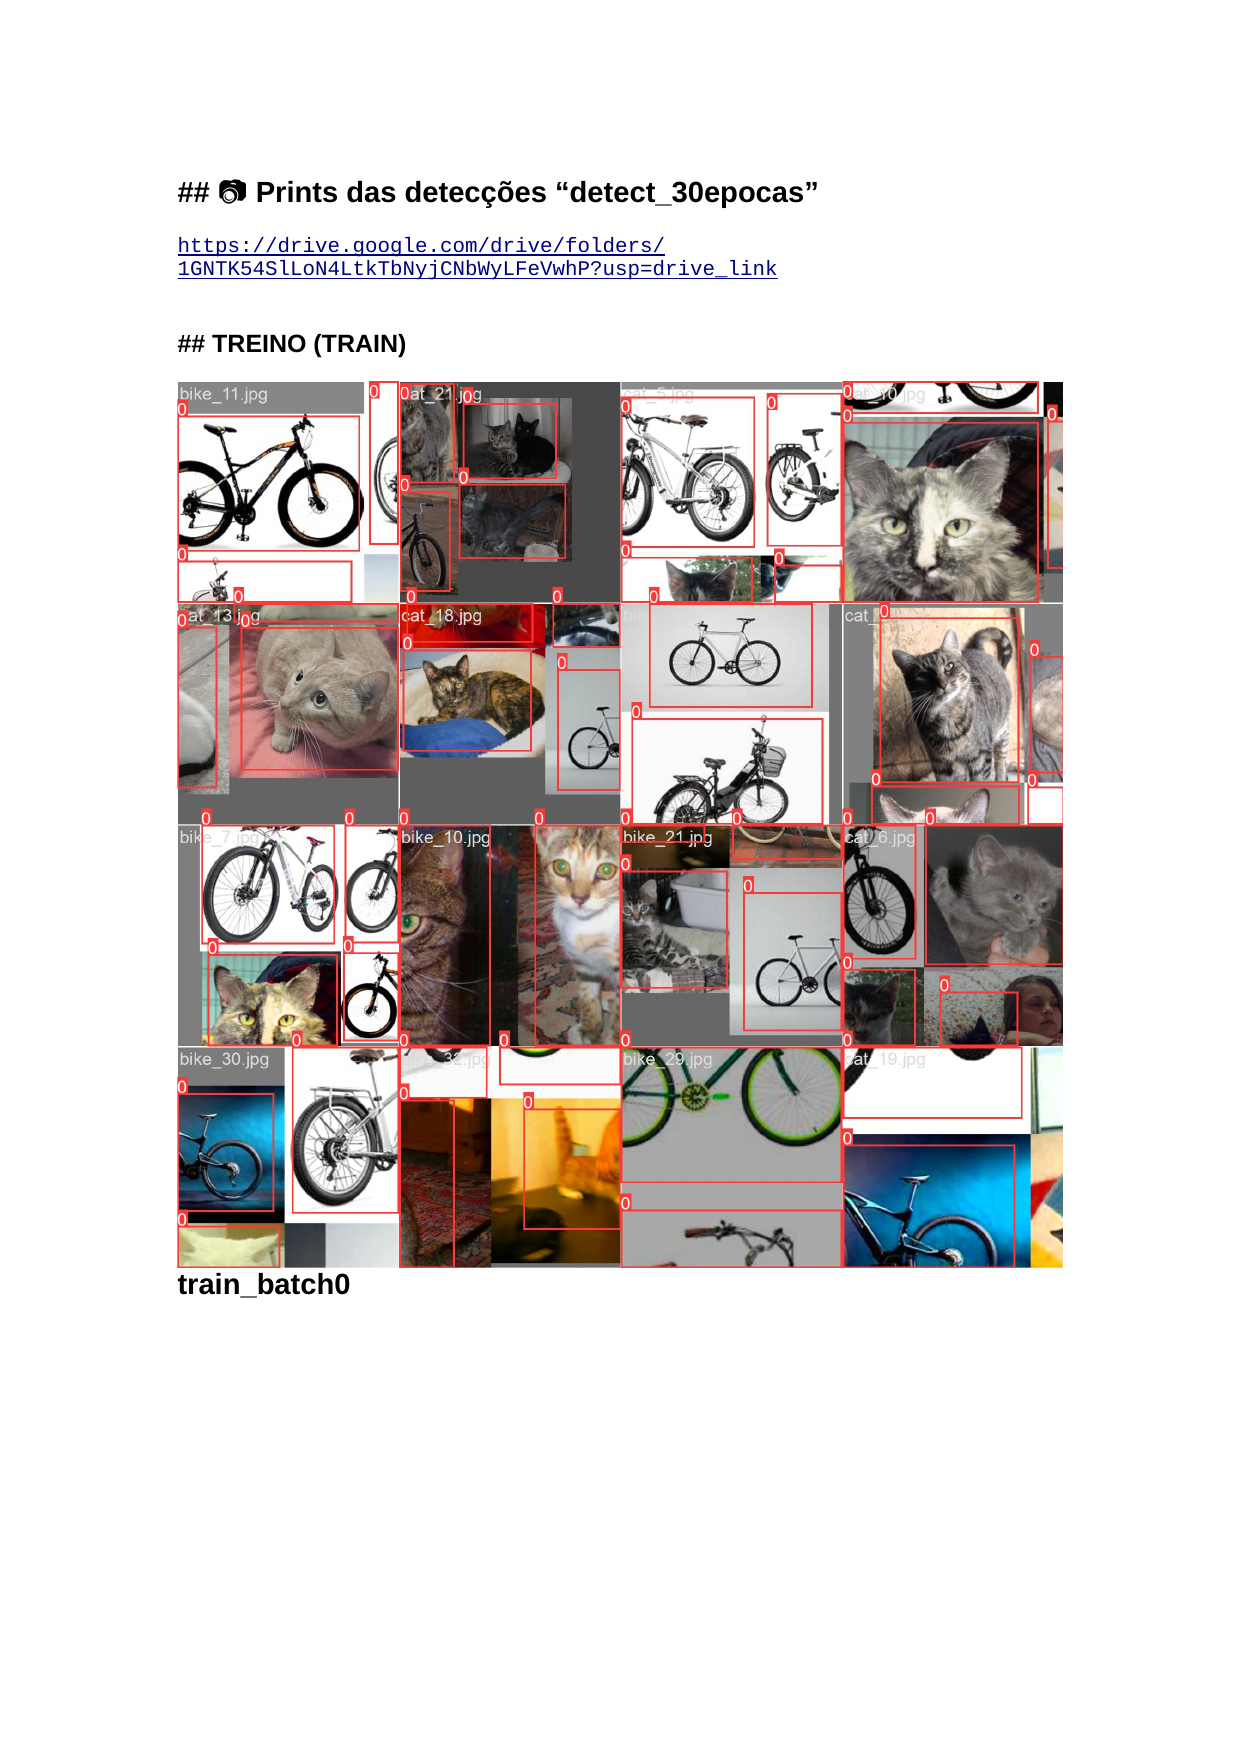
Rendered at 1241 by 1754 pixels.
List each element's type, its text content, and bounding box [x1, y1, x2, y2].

text train_batch0 [177, 1268, 1063, 1301]
text ## TREINO (TRAIN) [177, 329, 1063, 358]
text https://drive.google.com/drive/folders/1GNTK54SlLoN4LtkTbNyjCNbWyLFeVwhP?usp=drive_link [177, 234, 1063, 282]
text ## 📷 Prints das detecções “detect_30epocas” [177, 171, 1063, 211]
